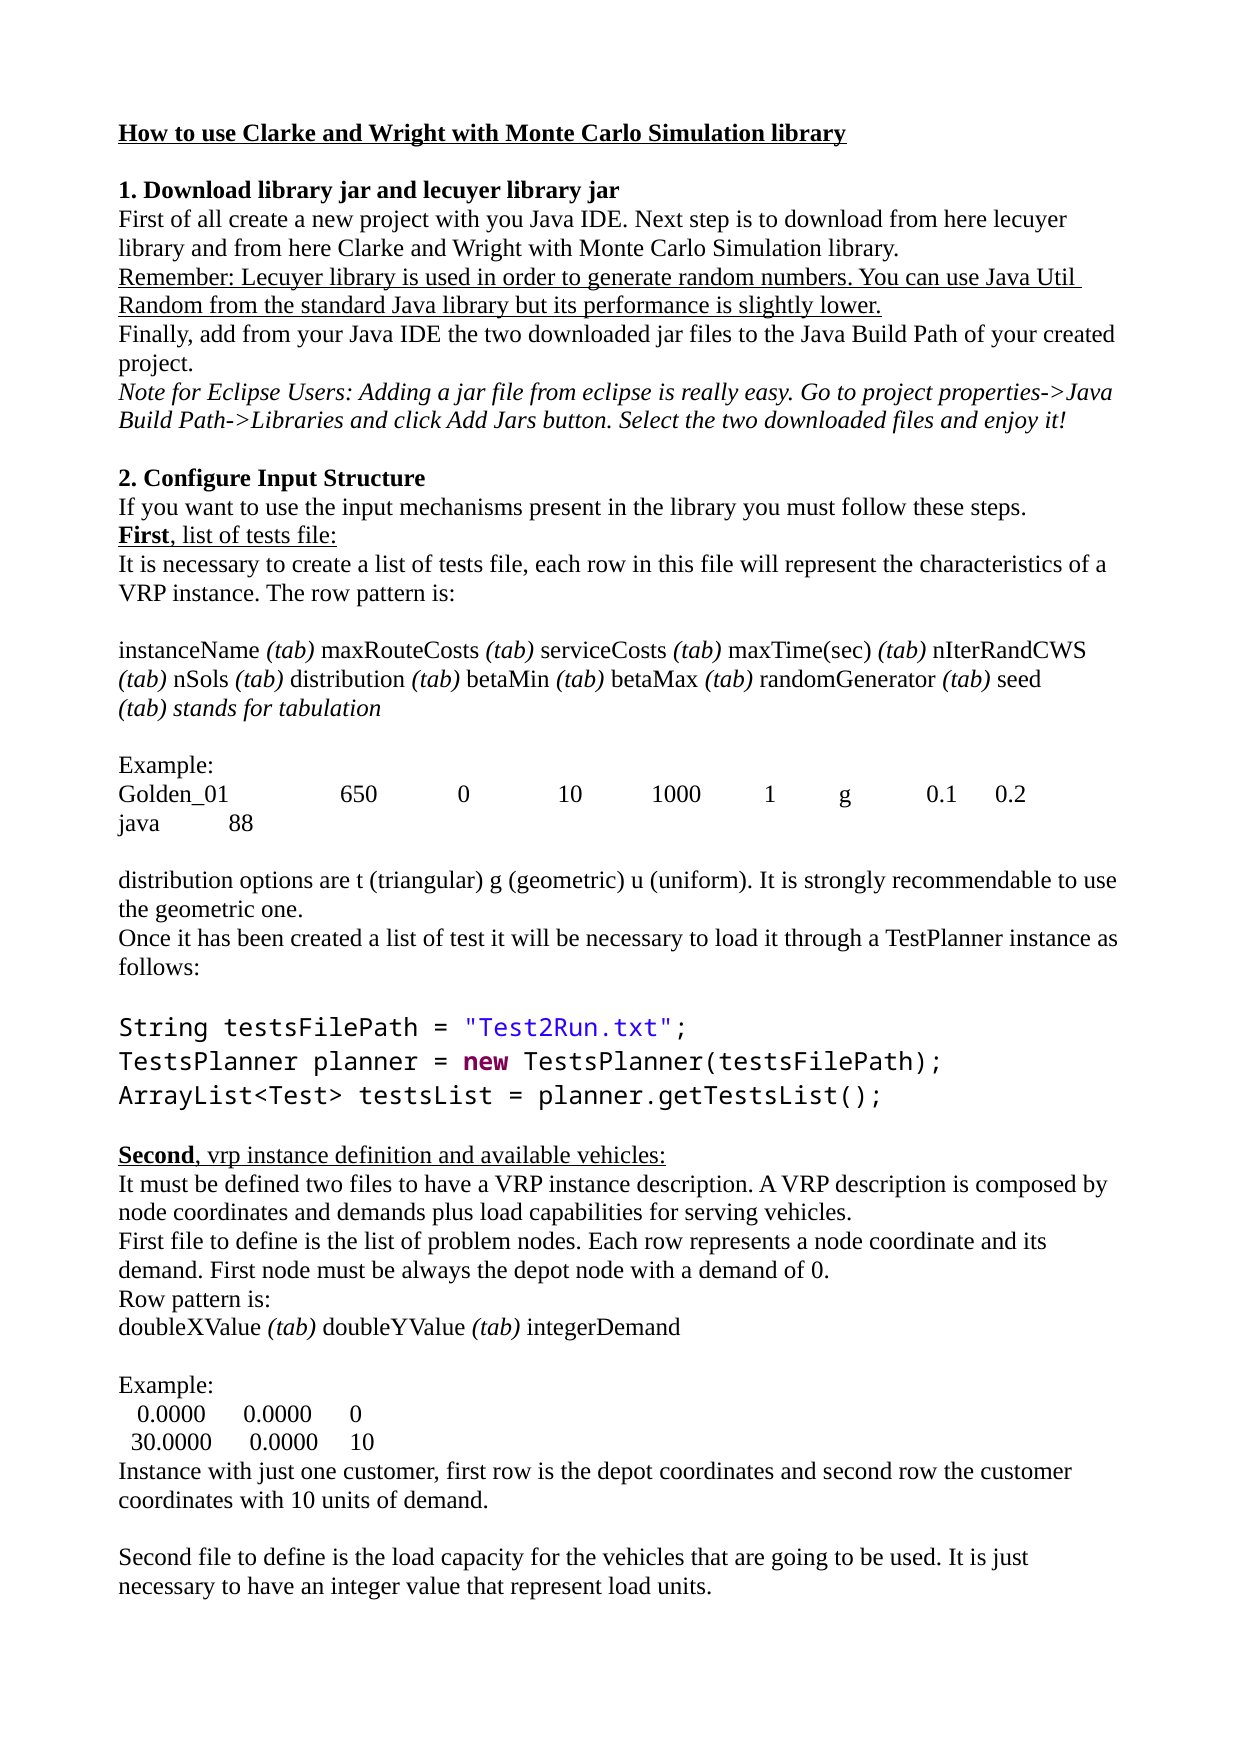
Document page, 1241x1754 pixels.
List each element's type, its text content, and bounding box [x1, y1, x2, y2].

text Finally, add from your Java IDE the two downloaded jar files to the Java Build Path of your created project. [118, 319, 1122, 377]
text It is necessary to create a list of tests file, each row in this file will represent the characteristics of a VRP instance. The row pattern is: [118, 549, 1122, 607]
text How to use Clarke and Wright with Monte Carlo Simulation library [118, 118, 1122, 147]
text Once it has been created a list of test it will be necessary to load it through a TestPlanner instance as follows: [118, 923, 1122, 981]
text If you want to use the input mechanisms present in the library you must follow these steps. [118, 492, 1122, 521]
text First file to define is the list of problem nodes. Each row represents a node coordinate and its demand. First node must be always the depot node with a demand of 0. [118, 1226, 1122, 1284]
text 2. Configure Input Structure [118, 463, 1122, 492]
text Example: [118, 1370, 1122, 1399]
text Row pattern is: [118, 1284, 1122, 1312]
text TestsPlanner planner = new TestsPlanner(testsFilePath); [118, 1043, 1122, 1077]
text Remember: Lecuyer library is used in order to generate random numbers. You can use Java Util Random from the standard Java library but its performance is slightly lower. [118, 262, 1122, 319]
text String testsFilePath = "Test2Run.txt"; [118, 1009, 1122, 1043]
text Second, vrp instance definition and available vehicles: [118, 1140, 1122, 1169]
text 0.0000 0.0000 0 [118, 1399, 1122, 1427]
text Instance with just one customer, first row is the depot coordinates and second row the customer coordinates with 10 units of demand. [118, 1456, 1122, 1514]
text First of all create a new project with you Java IDE. Next step is to download from here lecuyer library and from here Clarke and Wright with Monte Carlo Simulation library. [118, 204, 1122, 262]
text Example: [118, 751, 1122, 779]
text It must be defined two files to have a VRP instance description. A VRP description is composed by node coordinates and demands plus load capabilities for serving vehicles. [118, 1169, 1122, 1226]
text Note for Eclipse Users: Adding a jar file from eclipse is really easy. Go to project properties->Java Build Path->Libraries and click Add Jars button. Select the two downloaded files and enjoy it! [118, 377, 1122, 434]
text Second file to define is the load capacity for the vehicles that are going to be used. It is just necessary to have an integer value that represent load units. [118, 1542, 1122, 1600]
text ArrayList<Test> testsList = planner.getTestsList(); [118, 1077, 1122, 1112]
text Golden_01 650 0 10 1000 1 g 0.1 0.2 java 88 [118, 779, 1122, 837]
text 30.0000 0.0000 10 [118, 1427, 1122, 1456]
text distribution options are t (triangular) g (geometric) u (uniform). It is strongly recommendable to use the geometric one. [118, 866, 1122, 923]
text (tab) stands for tabulation [118, 693, 1122, 722]
text 1. Download library jar and lecuyer library jar [118, 176, 1122, 204]
text doubleXValue (tab) doubleYValue (tab) integerDemand [118, 1312, 1122, 1341]
text First, list of tests file: [118, 521, 1122, 549]
text instanceName (tab) maxRouteCosts (tab) serviceCosts (tab) maxTime(sec) (tab) nIterRandCWS (tab) nSols (tab) distribution (tab) betaMin (tab) betaMax (tab) randomGenerator (tab) seed [118, 636, 1122, 693]
